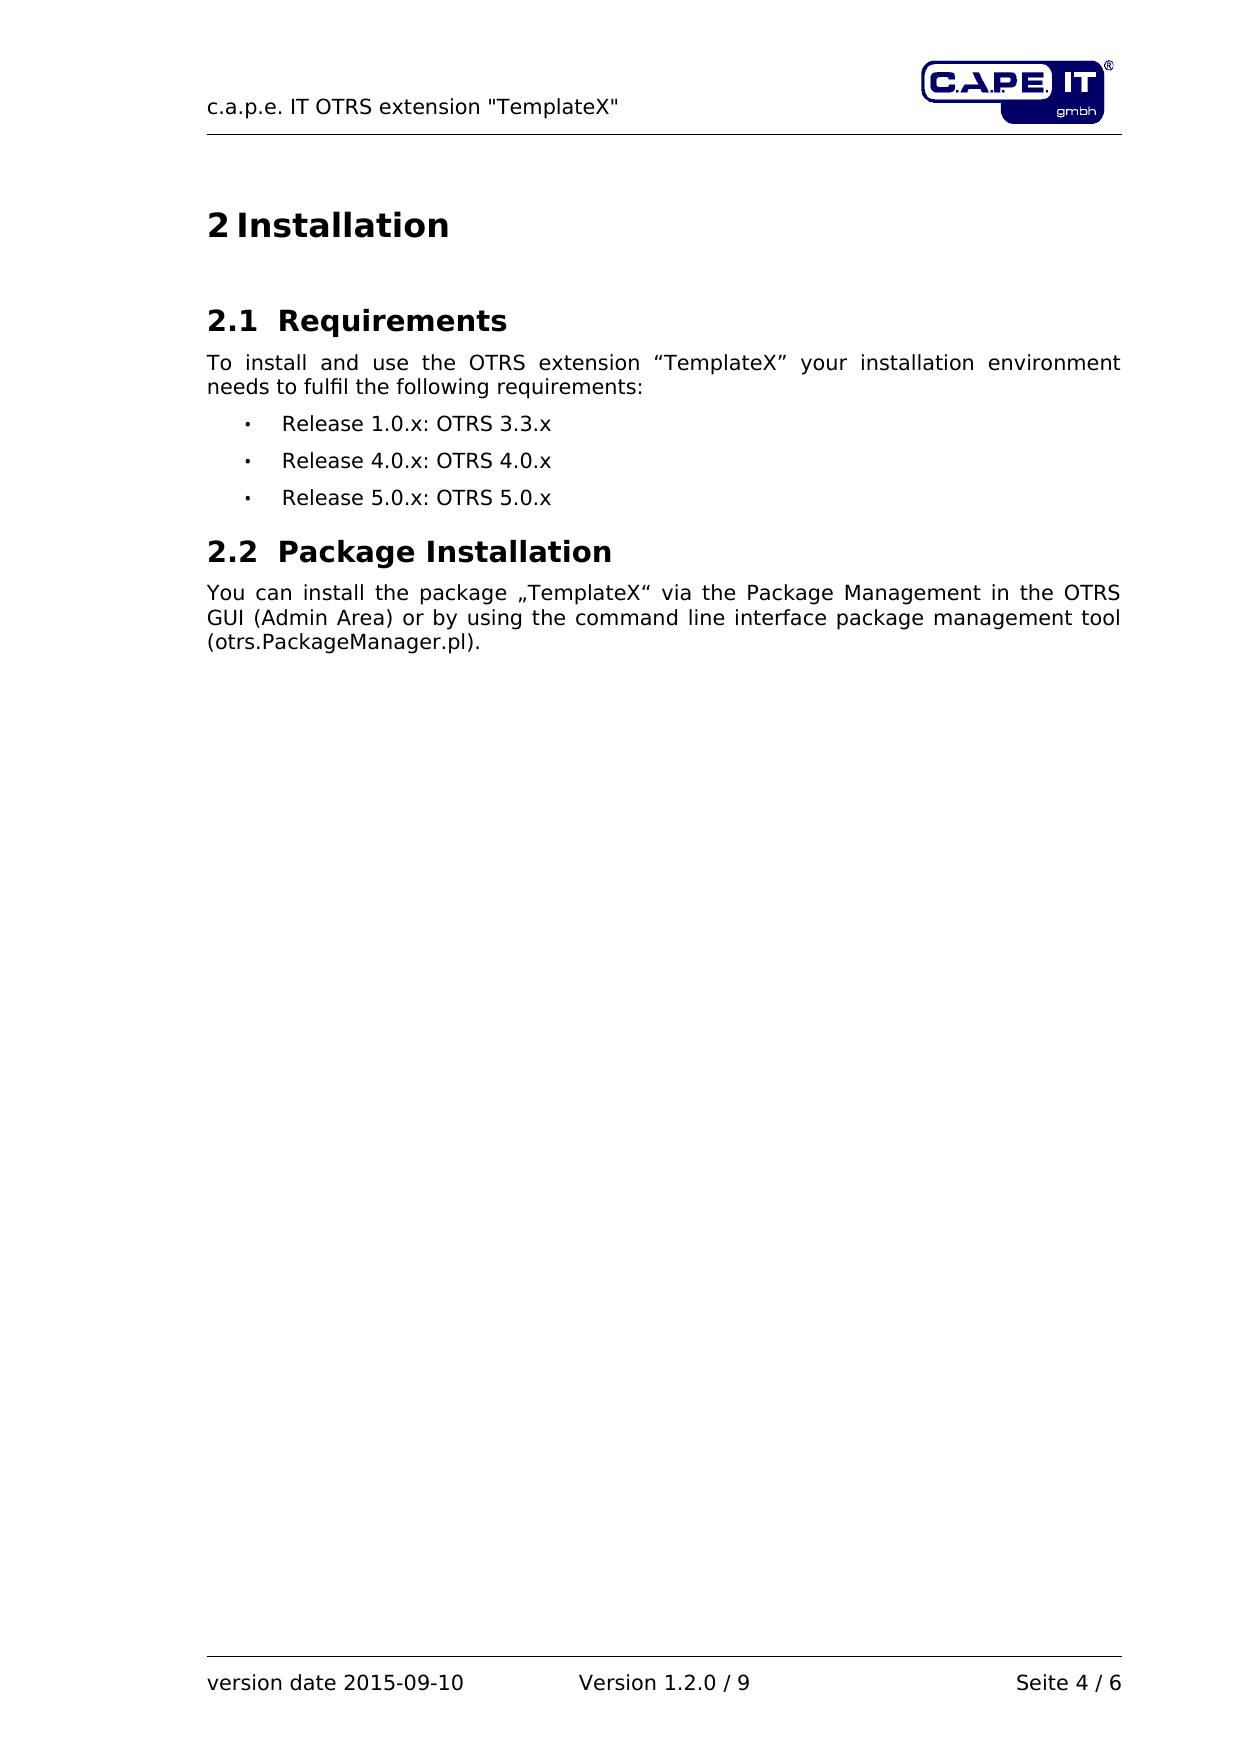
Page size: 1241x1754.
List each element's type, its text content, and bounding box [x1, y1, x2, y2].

picture [921, 60, 1114, 124]
subtitle Requirements [207, 304, 1122, 338]
subtitle Installation [207, 207, 1122, 245]
list Release 4.0.x: OTRS 4.0.x [244, 448, 1122, 474]
text To install and use the OTRS extension “TemplateX” your installation environment needs to fulfil the following requirements: [207, 351, 1122, 399]
text You can install the package „TemplateX“ via the Package Management in the OTRS GUI (Admin Area) or by using the command line interface package management tool (otrs.PackageManager.pl). [207, 581, 1122, 654]
list Release 5.0.x: OTRS 5.0.x [244, 486, 1122, 511]
list Release 1.0.x: OTRS 3.3.x [244, 411, 1122, 437]
subtitle Package Installation [207, 535, 1122, 569]
